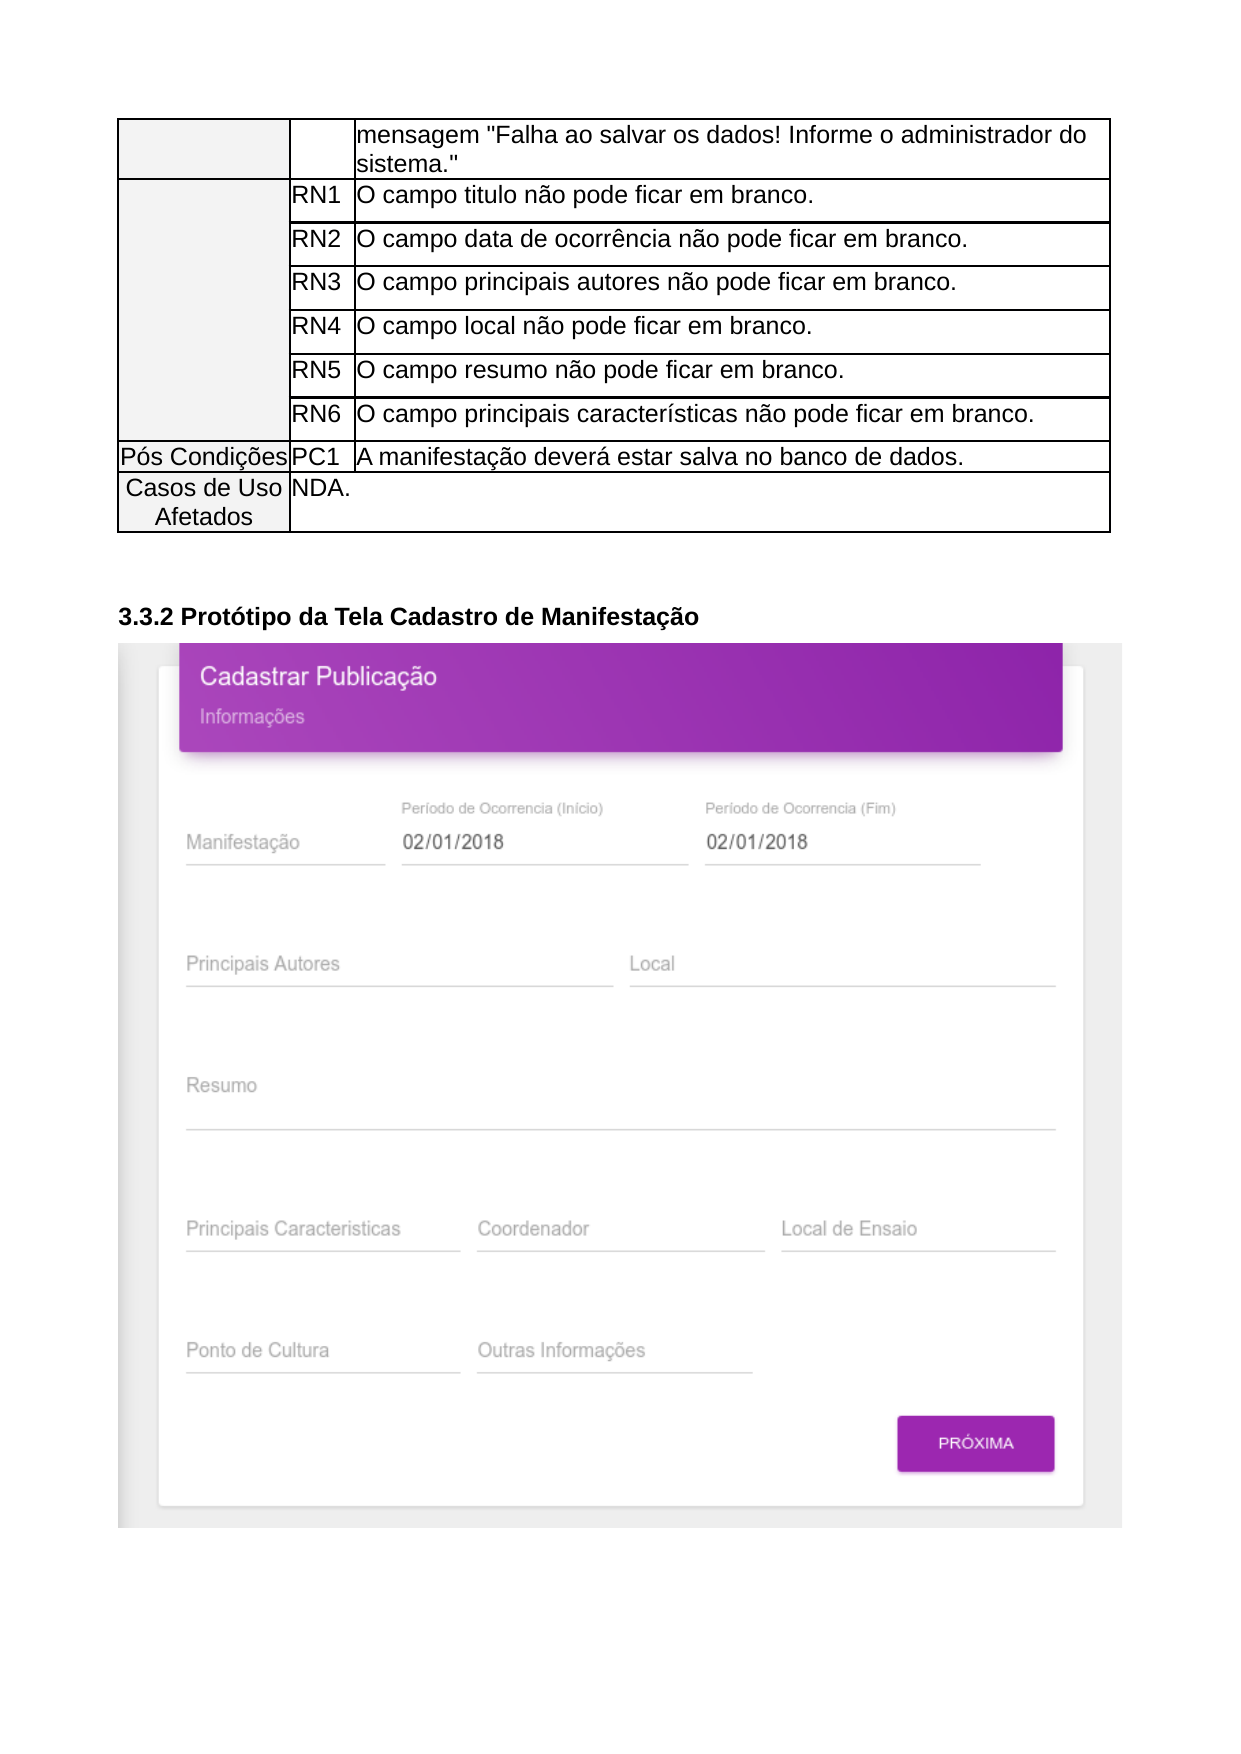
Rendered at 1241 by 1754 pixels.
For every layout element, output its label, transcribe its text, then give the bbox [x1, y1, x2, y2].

table_cell mensagem "Falha ao salvar os dados! Informe o administrador do sistema." [356, 120, 1109, 178]
table_cell RN6 [291, 399, 354, 440]
table_cell O campo titulo não pode ficar em branco. [356, 180, 1109, 221]
table_cell O campo principais características não pode ficar em branco. [356, 399, 1109, 440]
table_cell RN1 [291, 180, 354, 221]
table_cell O campo data de ocorrência não pode ficar em branco. [356, 224, 1109, 265]
table_cell [119, 180, 289, 440]
table_cell O campo local não pode ficar em branco. [356, 311, 1109, 353]
table_cell RN5 [291, 355, 354, 396]
subtitle 3.3.2 Protótipo da Tela Cadastro de Manifestação [118, 602, 1122, 631]
table_cell O campo resumo não pode ficar em branco. [356, 355, 1109, 396]
table_cell RN4 [291, 311, 354, 353]
table_cell [119, 120, 289, 178]
table_cell A manifestação deverá estar salva no banco de dados. [356, 442, 1109, 471]
table_cell RN2 [291, 224, 354, 265]
table_cell [291, 120, 354, 178]
table_cell PC1 [291, 442, 354, 471]
picture [118, 643, 1123, 1528]
table_cell RN3 [291, 267, 354, 309]
table_cell Pós Condições [119, 442, 289, 471]
table_cell NDA. [291, 473, 1109, 531]
table_cell O campo principais autores não pode ficar em branco. [356, 267, 1109, 309]
table_cell Casos de Uso Afetados [119, 473, 289, 531]
